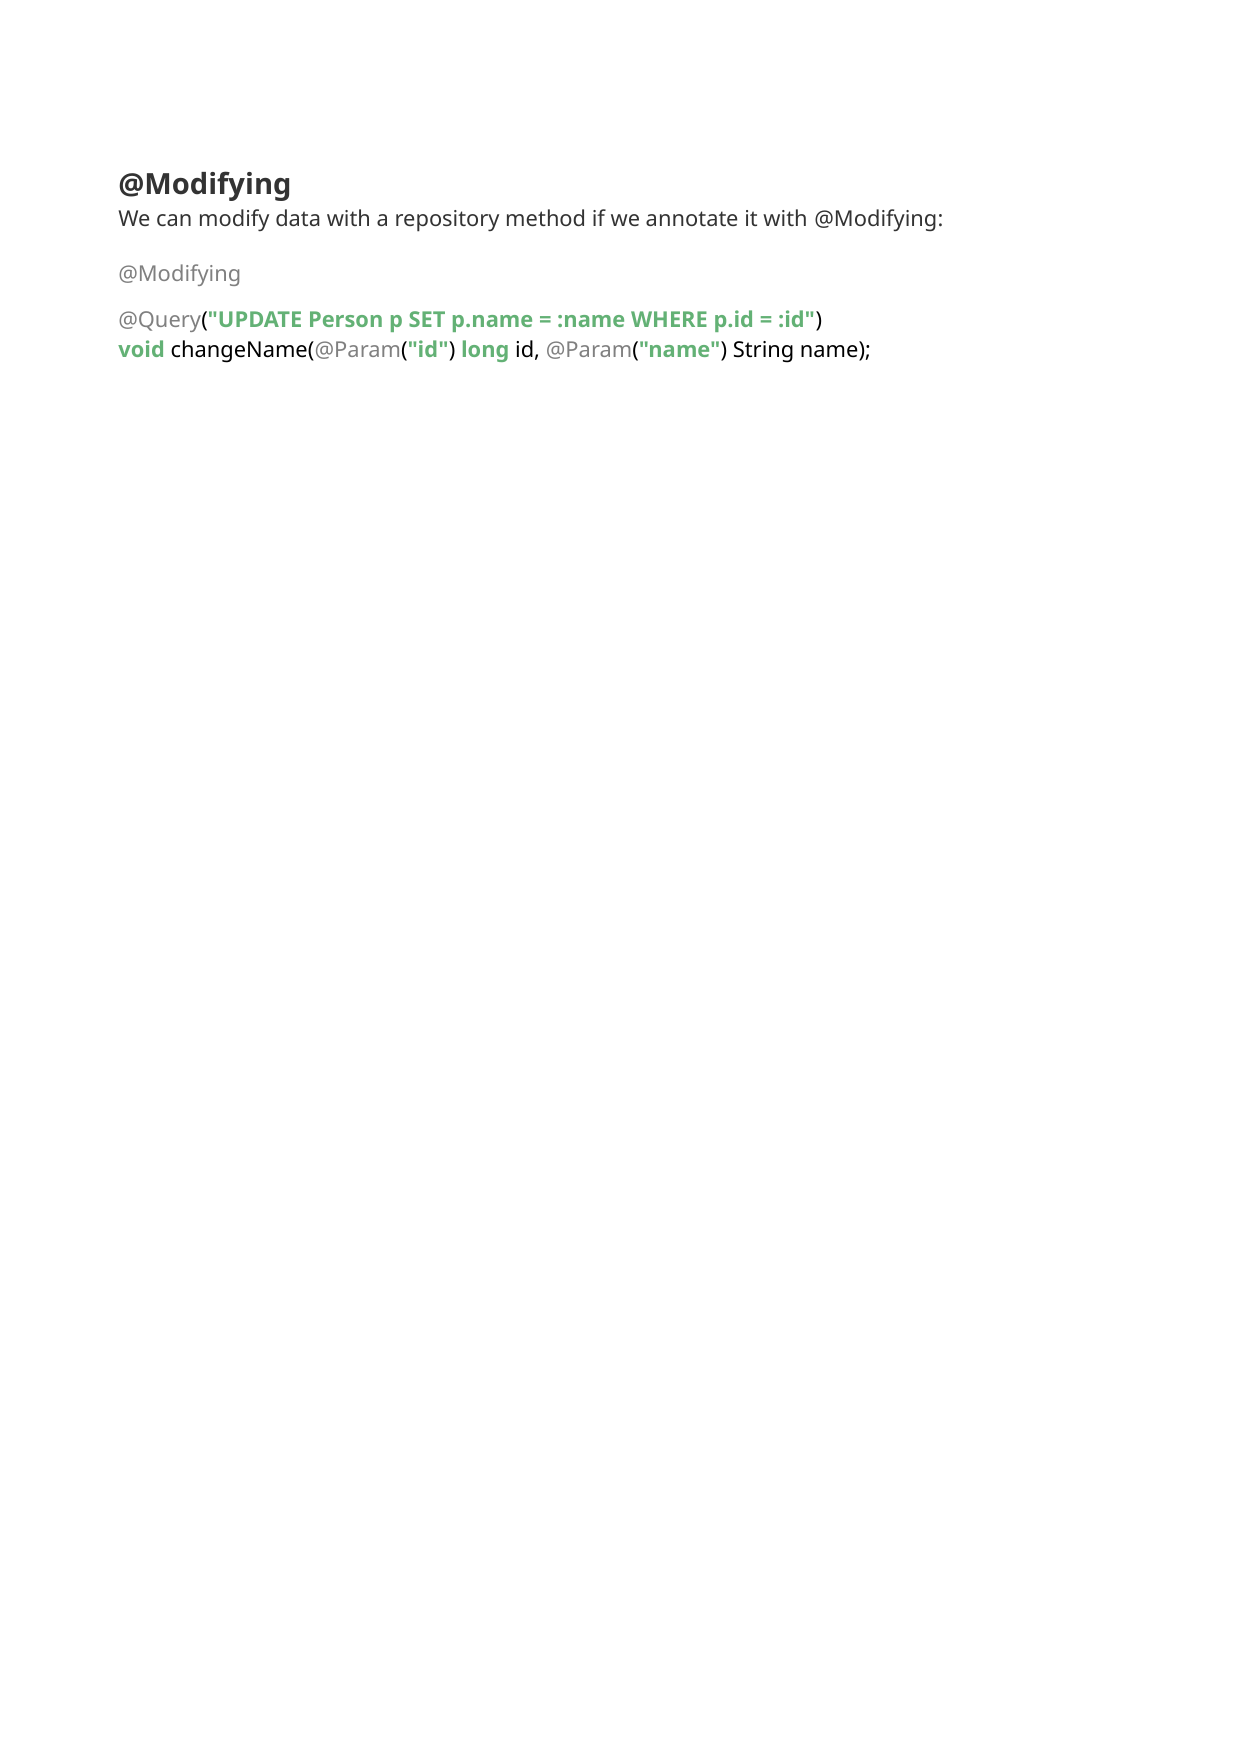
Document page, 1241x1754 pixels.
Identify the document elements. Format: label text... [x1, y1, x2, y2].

text @Modifying [118, 258, 1122, 288]
text void changeName(@Param("id") long id, @Param("name") String name); [118, 334, 1122, 363]
text @Query("UPDATE Person p SET p.name = :name WHERE p.id = :id") [118, 304, 1122, 334]
subtitle @Modifying [118, 163, 1122, 203]
text We can modify data with a repository method if we annotate it with @Modifying: [118, 203, 1122, 233]
